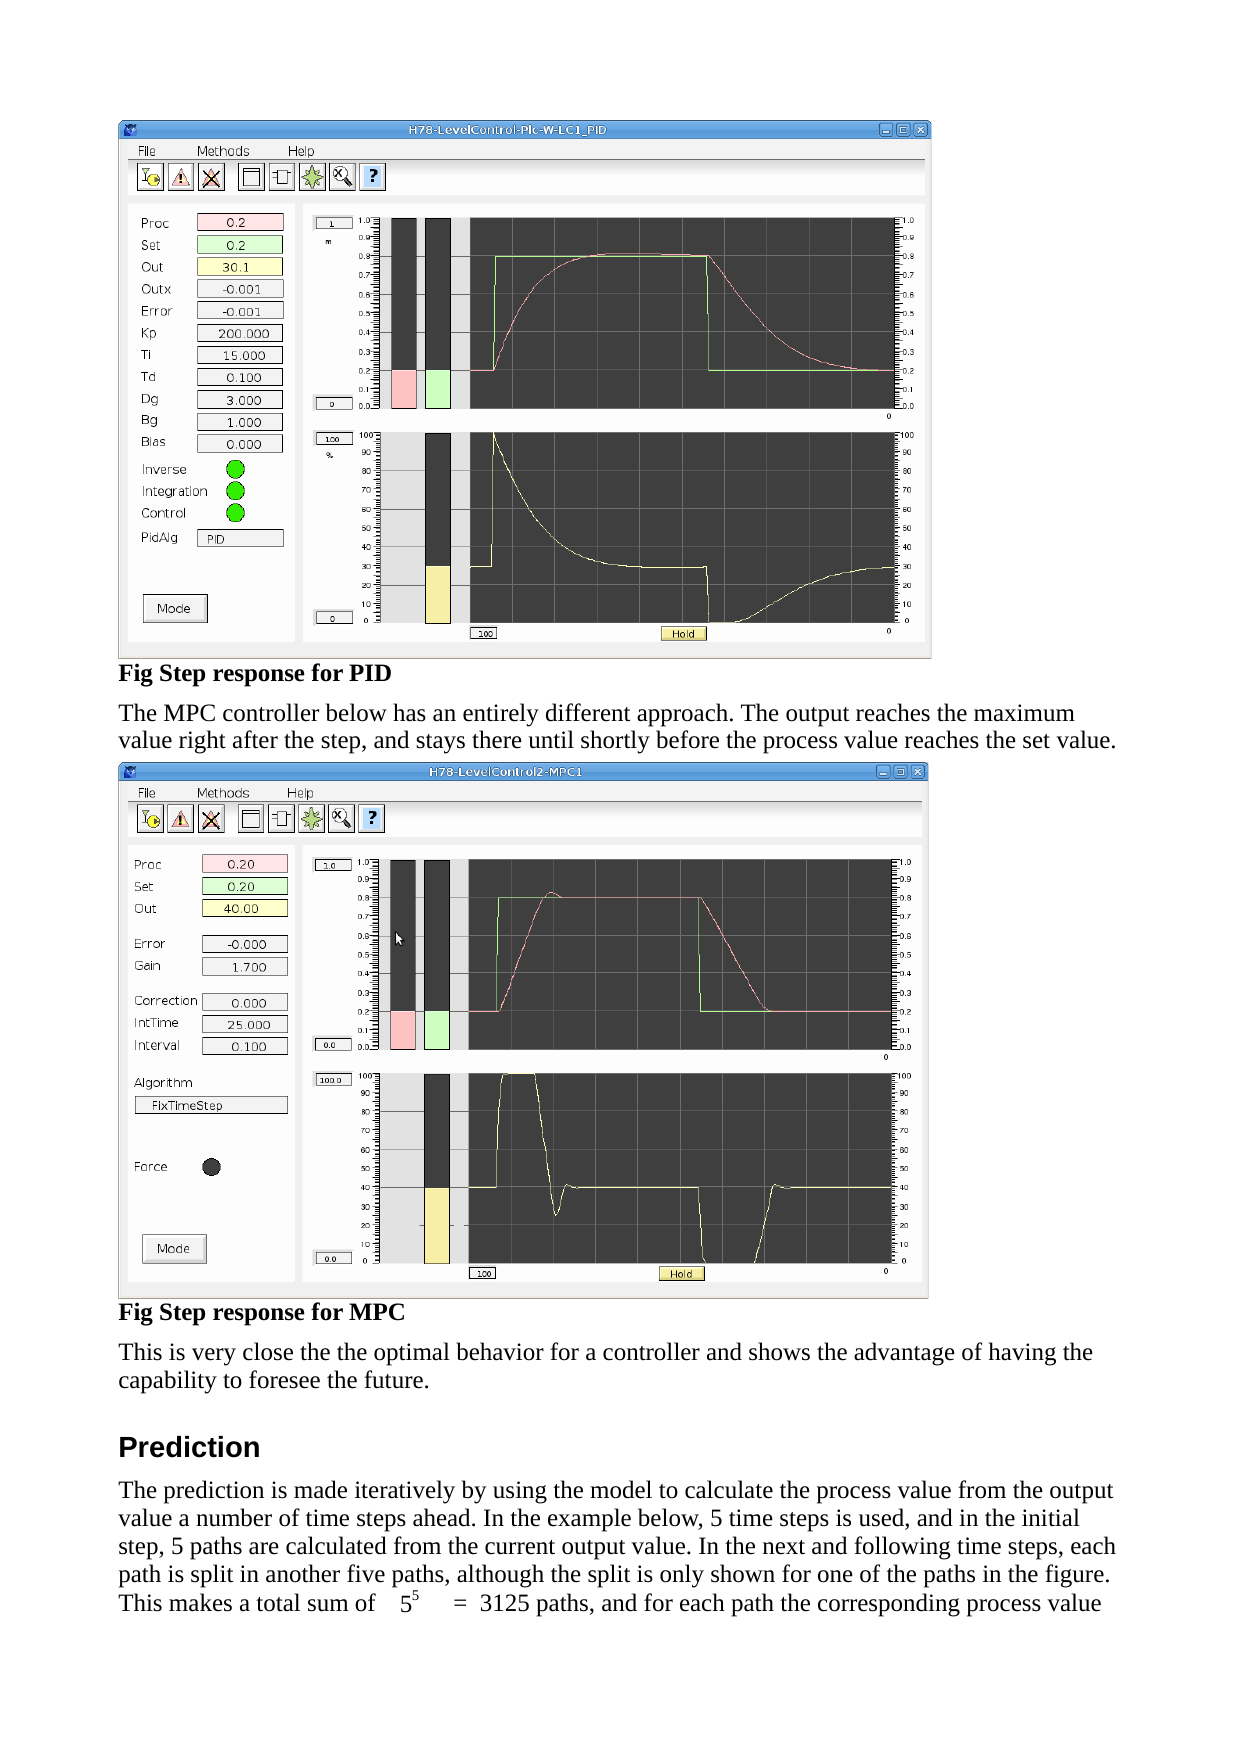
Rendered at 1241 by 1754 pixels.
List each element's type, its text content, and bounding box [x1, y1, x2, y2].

text Fig Step response for PID [118, 118, 1122, 686]
subtitle Prediction [118, 1431, 1122, 1464]
text The MPC controller below has an entirely different approach. The output reaches the maximum value right after the step, and stays there until shortly before the process value reaches the set value. [118, 699, 1122, 754]
picture [118, 120, 932, 659]
picture [118, 762, 929, 1299]
text Fig Step response for MPC [118, 767, 1122, 1326]
text The prediction is made iteratively by using the model to calculate the process value from the output value a number of time steps ahead. In the example below, 5 time steps is used, and in the initial step, 5 paths are calculated from the current output value. In the next and following time steps, each path is split in another five paths, although the split is only shown for one of the paths in the figure. This makes a total sum of = 3125 paths, and for each path the corresponding process value [118, 1477, 1122, 1618]
text This is very close the the optimal behavior for a controller and shows the advantage of having the capability to foresee the future. [118, 1338, 1122, 1394]
